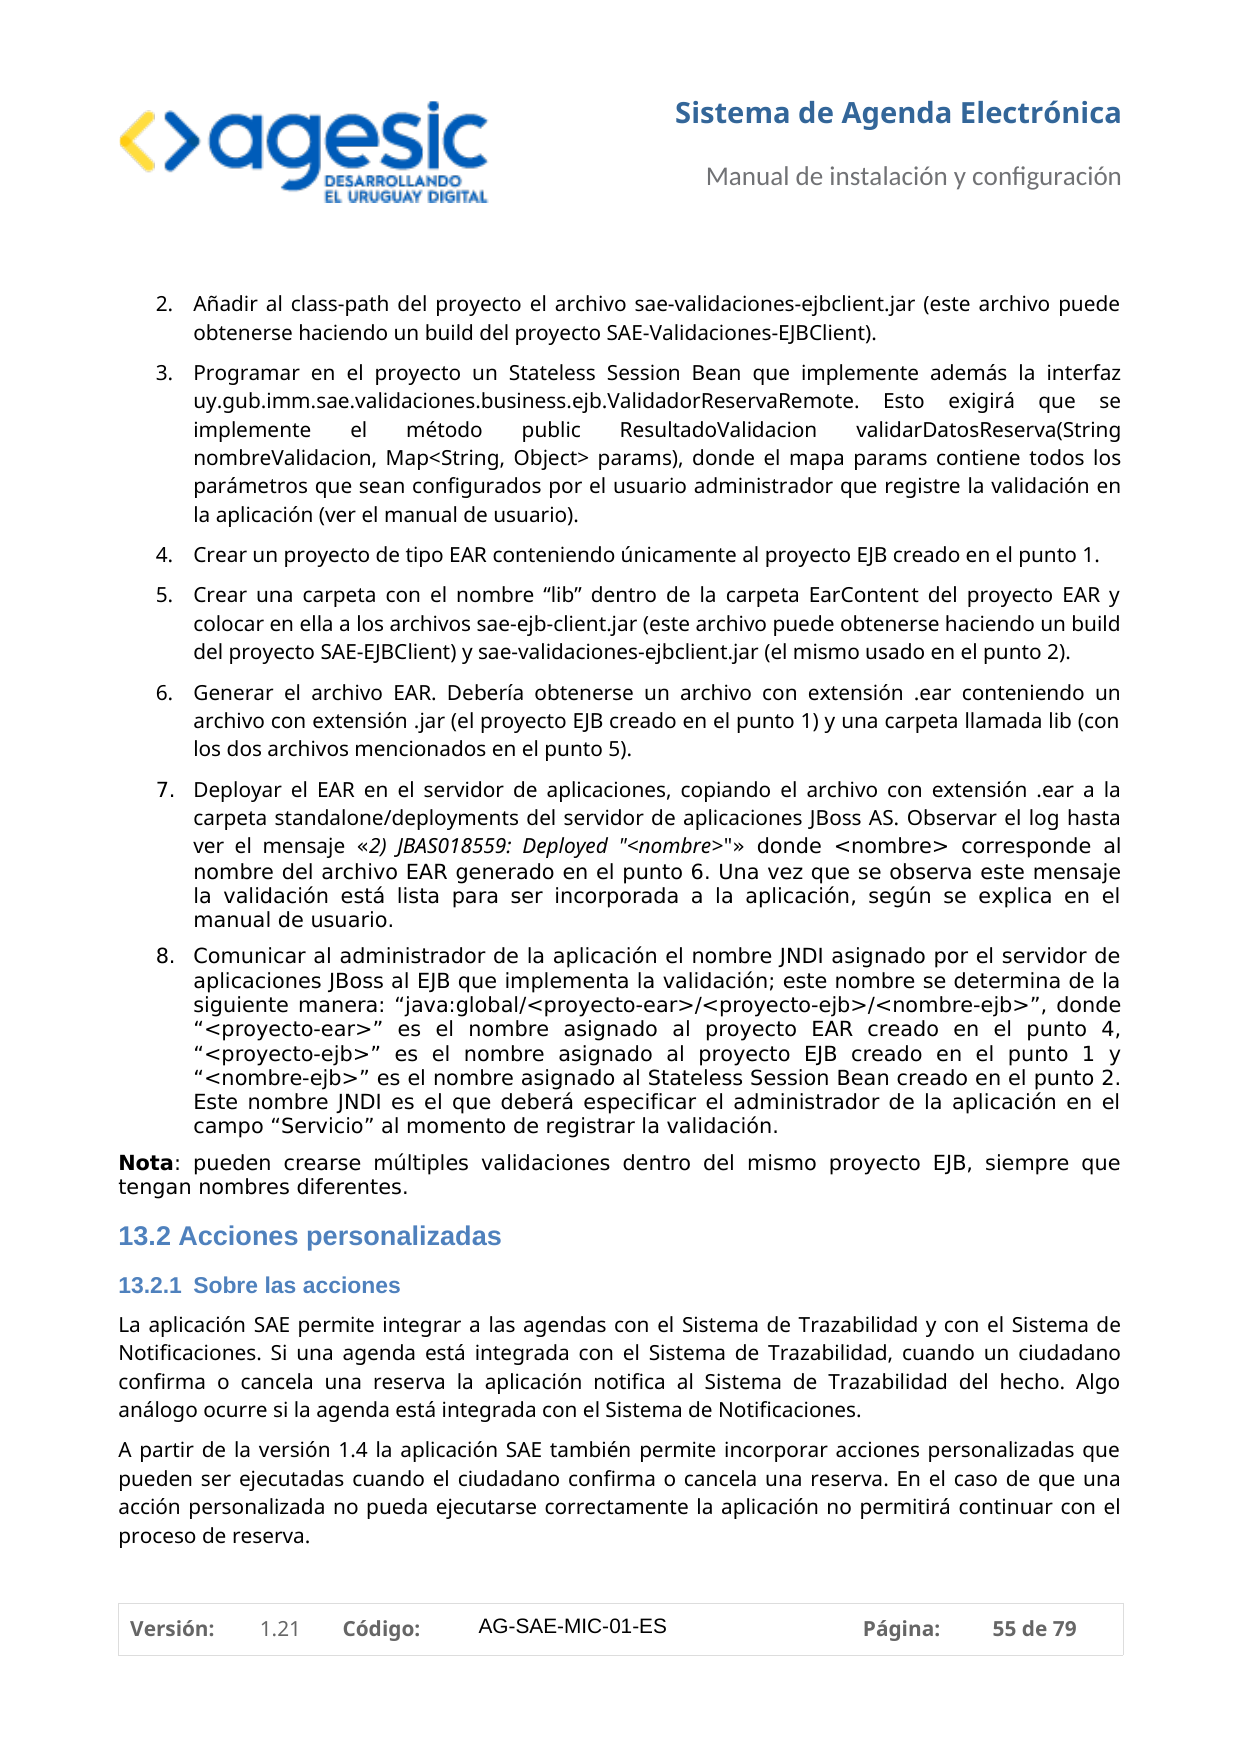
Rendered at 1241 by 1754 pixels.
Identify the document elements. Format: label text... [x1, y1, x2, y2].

list Crear un proyecto de tipo EAR conteniendo únicamente al proyecto EJB creado en el punto 1. [156, 540, 1122, 569]
text Nota: pueden crearse múltiples validaciones dentro del mismo proyecto EJB, siempre que tengan nombres diferentes. [118, 1151, 1122, 1199]
subtitle Acciones personalizadas [118, 1220, 1122, 1251]
list Añadir al class-path del proyecto el archivo sae-validaciones-ejbclient.jar (este archivo puede obtenerse haciendo un build del proyecto SAE-Validaciones-EJBClient). [156, 289, 1122, 346]
list Crear una carpeta con el nombre “lib” dentro de la carpeta EarContent del proyecto EAR y colocar en ella a los archivos sae-ejb-client.jar (este archivo puede obtenerse haciendo un build del proyecto SAE-EJBClient) y sae-validaciones-ejbclient.jar (el mismo usado en el punto 2). [156, 581, 1122, 666]
picture [119, 101, 489, 203]
text La aplicación SAE permite integrar a las agendas con el Sistema de Trazabilidad y con el Sistema de Notificaciones. Si una agenda está integrada con el Sistema de Trazabilidad, cuando un ciudadano confirma o cancela una reserva la aplicación notifica al Sistema de Trazabilidad del hecho. Algo análogo ocurre si la agenda está integrada con el Sistema de Notificaciones. [118, 1310, 1122, 1424]
list Generar el archivo EAR. Debería obtenerse un archivo con extensión .ear conteniendo un archivo con extensión .jar (el proyecto EJB creado en el punto 1) y una carpeta llamada lib (con los dos archivos mencionados en el punto 5). [156, 678, 1122, 763]
subtitle Sobre las acciones [118, 1272, 1122, 1298]
list Comunicar al administrador de la aplicación el nombre JNDI asignado por el servidor de aplicaciones JBoss al EJB que implementa la validación; este nombre se determina de la siguiente manera: “java:global/<proyecto-ear>/<proyecto-ejb>/<nombre-ejb>”, donde “<proyecto-ear>” es el nombre asignado al proyecto EAR creado en el punto 4, “<proyecto-ejb>” es el nombre asignado al proyecto EJB creado en el punto 1 y “<nombre-ejb>” es el nombre asignado al Stateless Session Bean creado en el punto 2. Este nombre JNDI es el que deberá especificar el administrador de la aplicación en el campo “Servicio” al momento de registrar la validación. [156, 944, 1122, 1139]
text A partir de la versión 1.4 la aplicación SAE también permite incorporar acciones personalizadas que pueden ser ejecutadas cuando el ciudadano confirma o cancela una reserva. En el caso de que una acción personalizada no pueda ejecutarse correctamente la aplicación no permitirá continuar con el proceso de reserva. [118, 1436, 1122, 1549]
list Deployar el EAR en el servidor de aplicaciones, copiando el archivo con extensión .ear a la carpeta standalone/deployments del servidor de aplicaciones JBoss AS. Observar el log hasta ver el mensaje «2) JBAS018559: Deployed "<nombre>"» donde <nombre> corresponde al nombre del archivo EAR generado en el punto 6. Una vez que se observa este mensaje la validación está lista para ser incorporada a la aplicación, según se explica en el manual de usuario. [156, 775, 1122, 933]
list Programar en el proyecto un Stateless Session Bean que implemente además la interfaz uy.gub.imm.sae.validaciones.business.ejb.ValidadorReservaRemote. Esto exigirá que se implemente el método public ResultadoValidacion validarDatosReserva(String nombreValidacion, Map<String, Object> params), donde el mapa params contiene todos los parámetros que sean configurados por el usuario administrador que registre la validación en la aplicación (ver el manual de usuario). [156, 358, 1122, 528]
